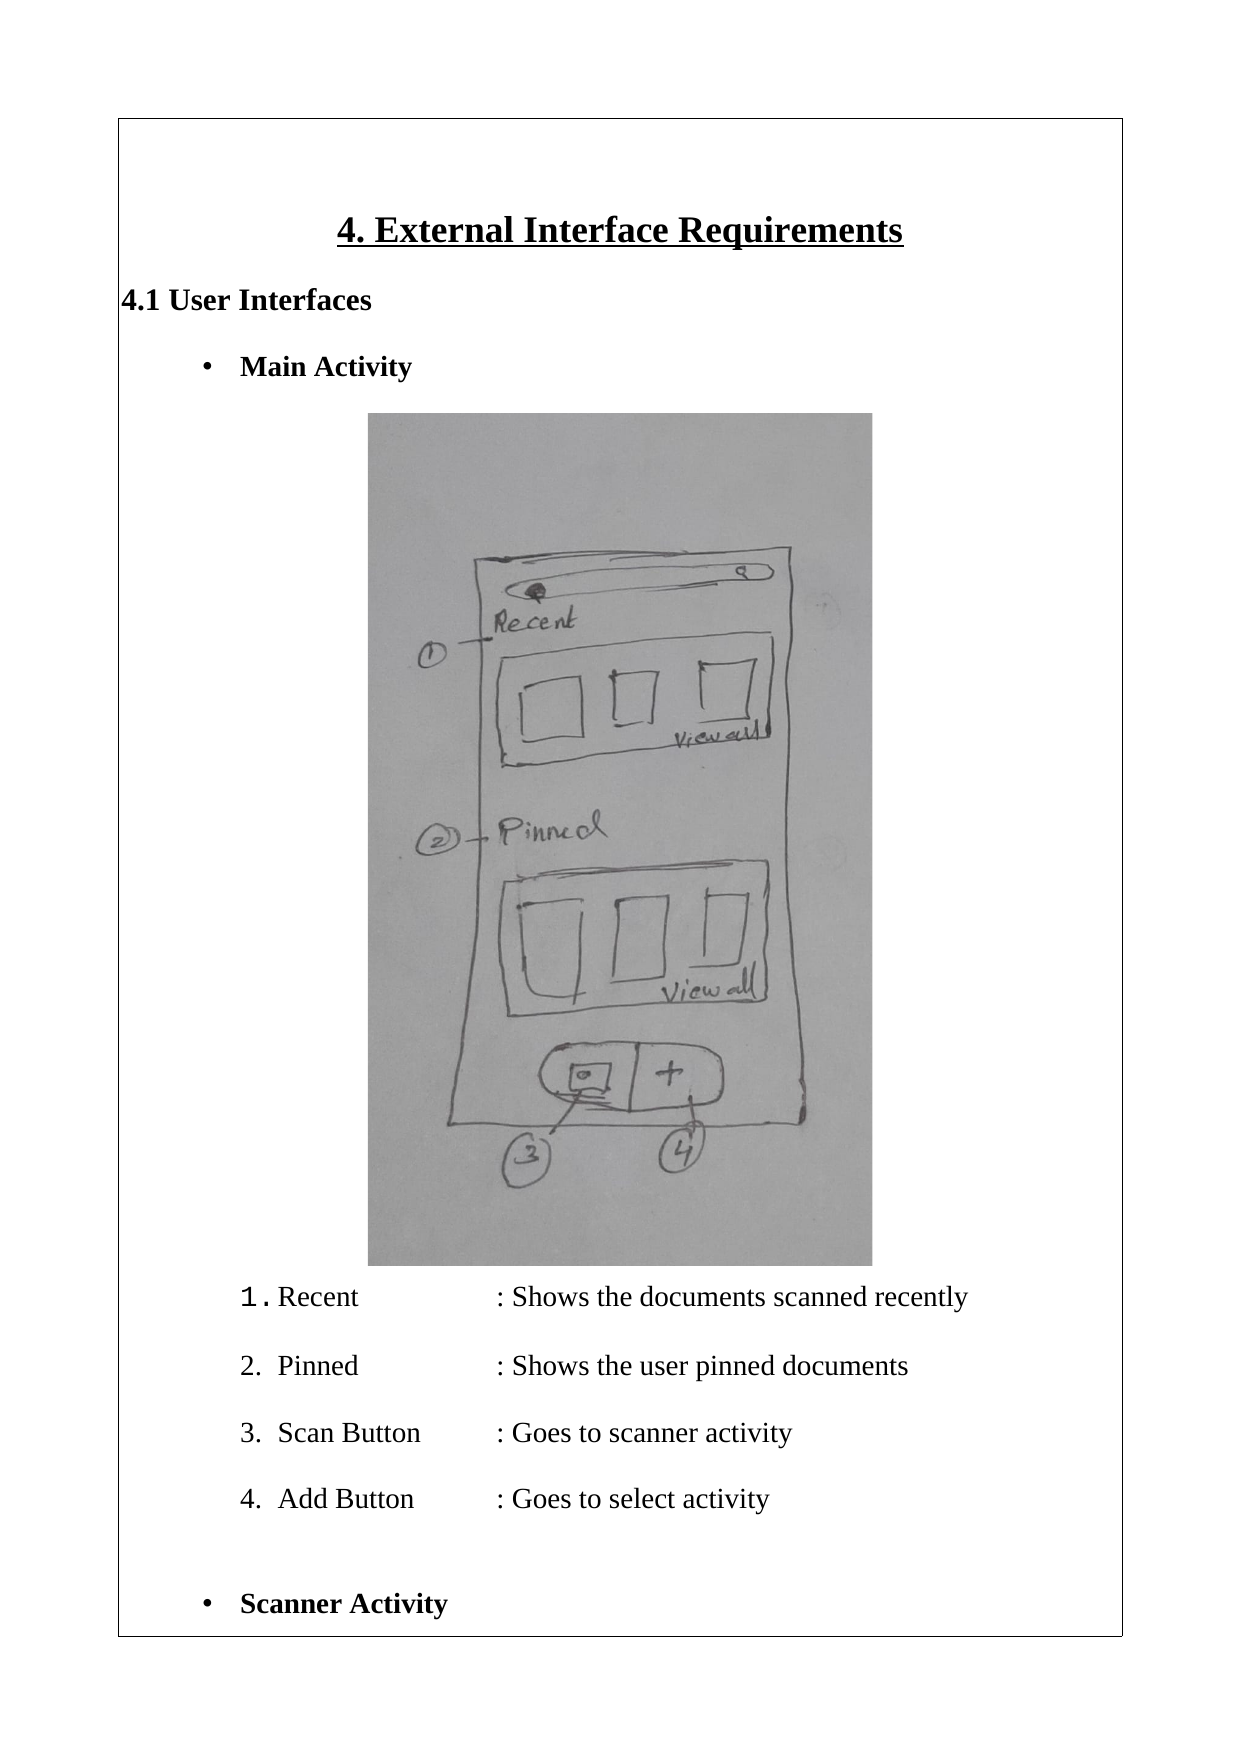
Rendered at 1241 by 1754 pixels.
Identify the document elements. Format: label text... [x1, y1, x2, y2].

list Recent : Shows the documents scanned recently [240, 1279, 1119, 1315]
text 4.1 User Interfaces [121, 282, 1119, 318]
list Scan Button : Goes to scanner activity [240, 1415, 1119, 1448]
list Scanner Activity [202, 1586, 1119, 1619]
list Main Activity [202, 349, 1119, 382]
list Pinned : Shows the user pinned documents [240, 1348, 1119, 1382]
text 4. External Interface Requirements [121, 207, 1119, 251]
list Add Button : Goes to select activity [240, 1481, 1119, 1515]
picture [367, 413, 873, 1266]
